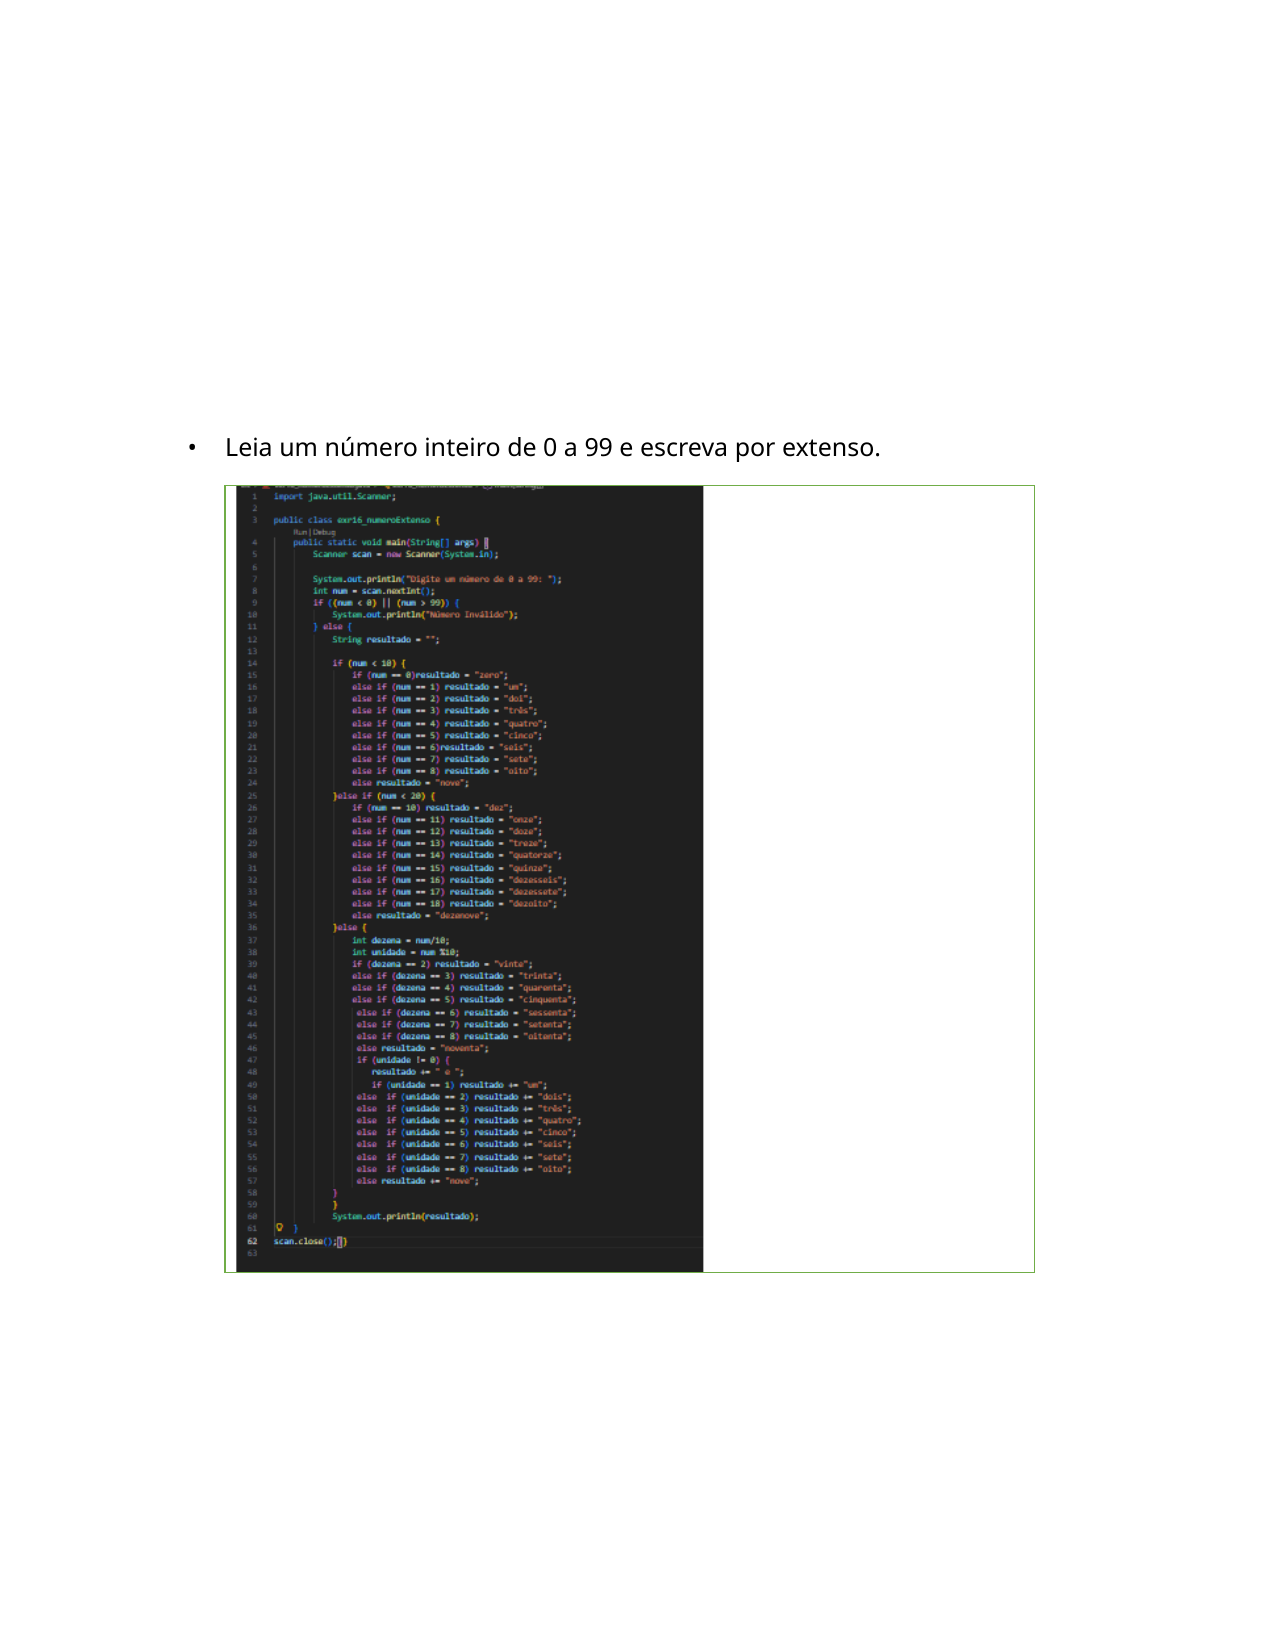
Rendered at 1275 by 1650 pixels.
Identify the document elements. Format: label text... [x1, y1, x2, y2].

table_header [704, 486, 1034, 1272]
list Leia um número inteiro de 0 a 99 e escreva por extenso. [187, 429, 1125, 463]
table_header [226, 486, 236, 1272]
